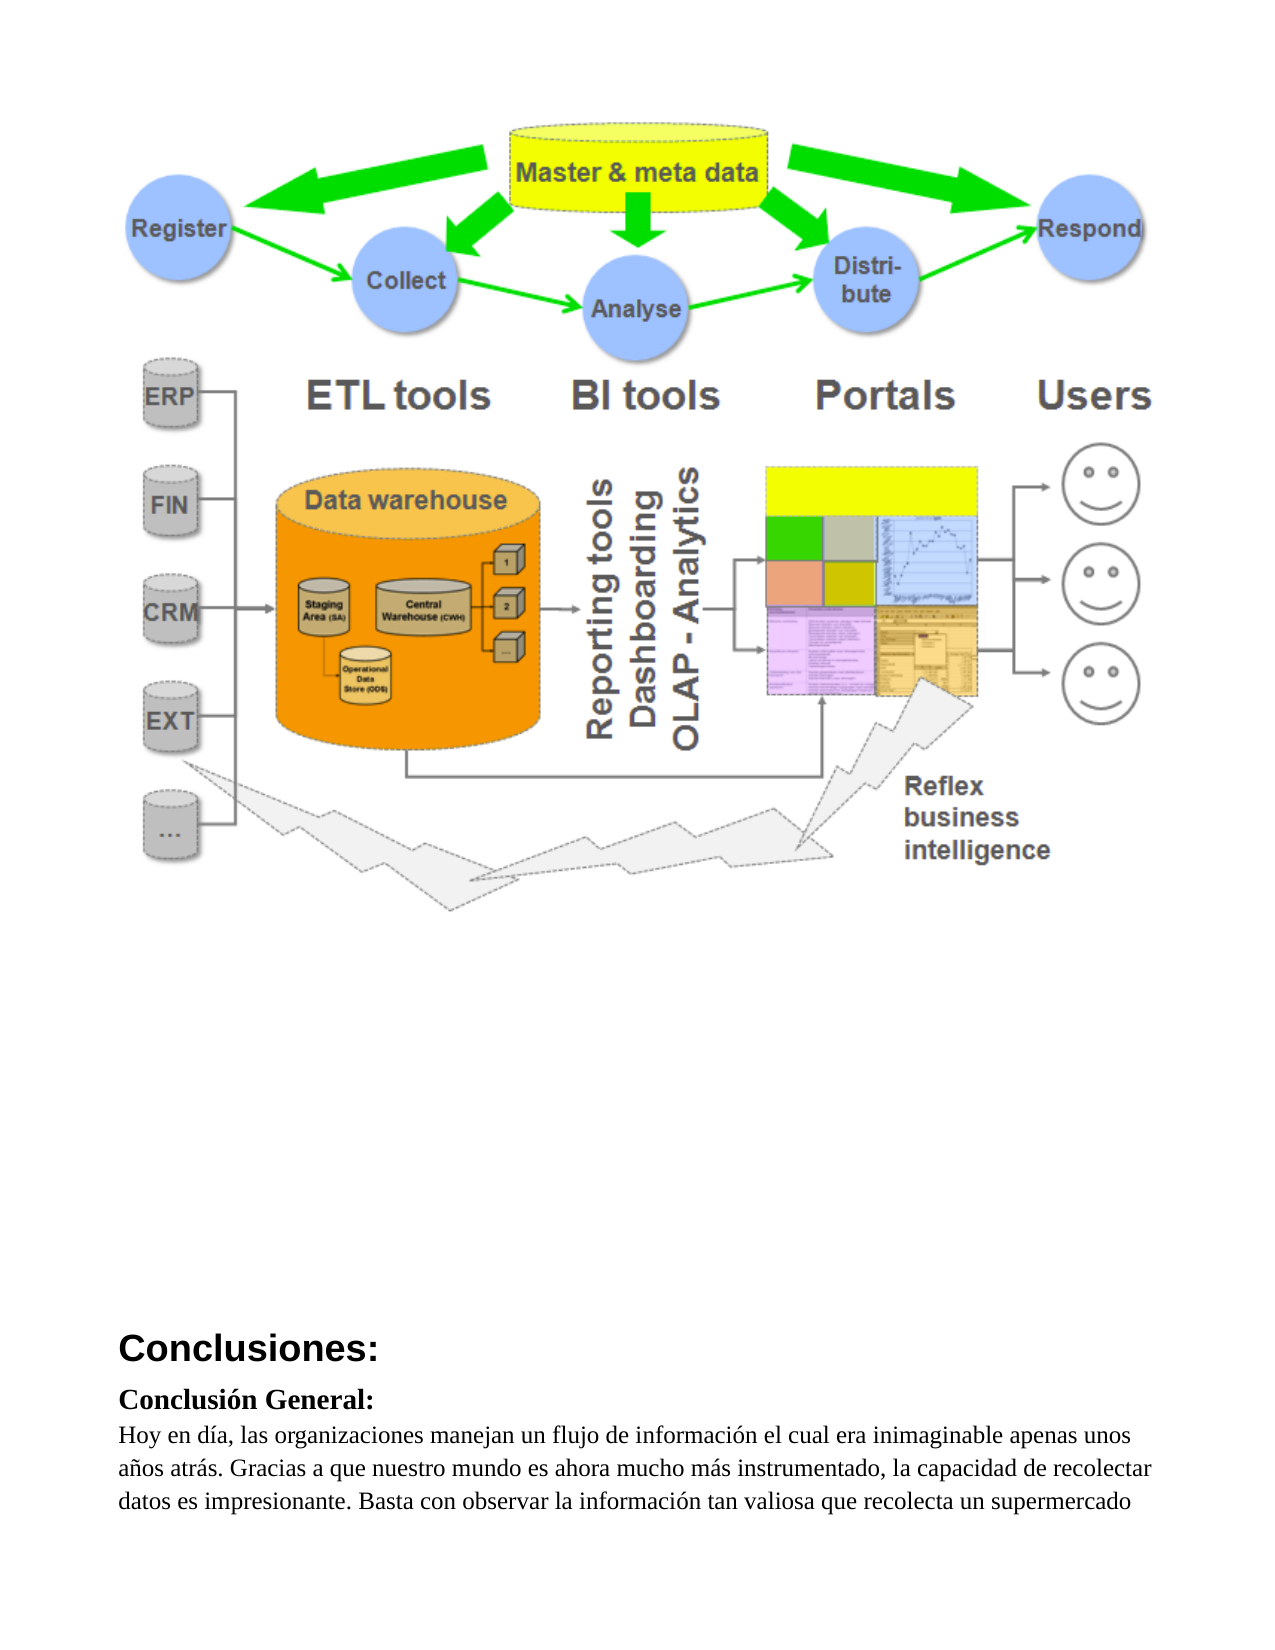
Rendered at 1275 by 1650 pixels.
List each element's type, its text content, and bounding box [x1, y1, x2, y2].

subtitle Conclusiones: [118, 1326, 1157, 1369]
text Conclusión General: Hoy en día, las organizaciones manejan un flujo de información el cual era inimaginable apenas unos años atrás. Gracias a que nuestro mundo es ahora mucho más instrumentado, la capacidad de recolectar datos es impresionante. Basta con observar la información tan valiosa que recolecta un supermercado [118, 1382, 1157, 1514]
picture [118, 118, 1157, 916]
